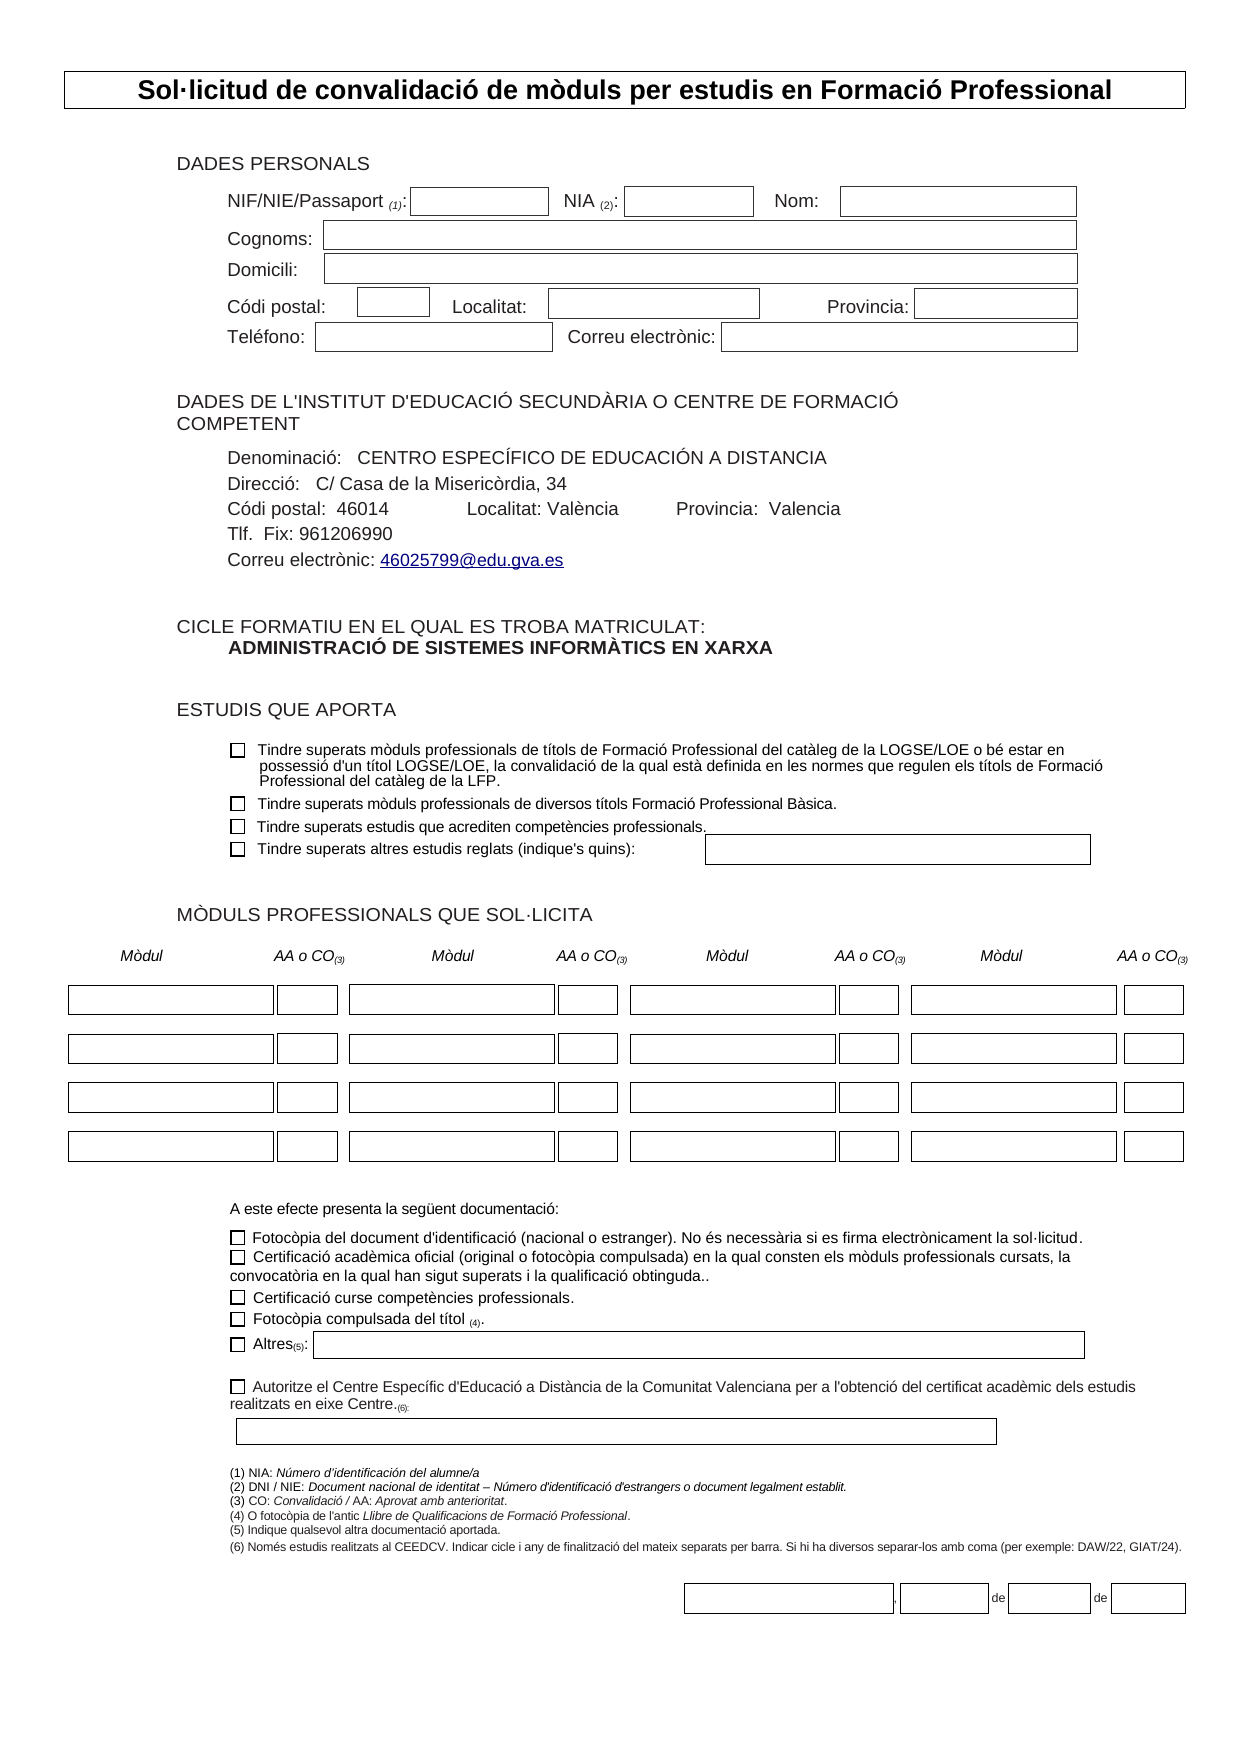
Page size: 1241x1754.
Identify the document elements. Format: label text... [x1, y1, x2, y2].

text Certificació acadèmica oficial (original o fotocòpia compulsada) en la qual consten els mòduls professionals cursats, la convocatòria en la qual han sigut superats i la qualificació obtinguda.. [229, 1248, 1138, 1285]
text (1) NIA: Número d’identificación del alumne/a [188, 1465, 1185, 1480]
text (4) O fotocòpia de l'antic Llibre de Qualificacions de Formació Professional. [188, 1508, 1185, 1523]
text Domicili: [227, 253, 324, 283]
text (5) Indique qualsevol altra documentació aportada. [188, 1523, 1185, 1537]
text [1077, 186, 1185, 216]
text NIF/NIE/Passaport (1): NIA (2): [227, 186, 624, 216]
text (3) CO: Convalidació / AA: Aprovat amb anterioritat. [188, 1494, 1185, 1508]
text [1085, 1331, 1185, 1358]
text Tindre superats estudis que acrediten competències professionals. [229, 819, 1185, 835]
text (6) Només estudis realitzats al CEEDCV. Indicar cicle i any de finalització del mateix separats per barra. Si hi ha diversos separar-los amb coma (per exemple: DAW/22, GIAT/24). [188, 1537, 1185, 1554]
text Fotocòpia del document d'identificació (nacional o estranger). No és necessària si es firma electrònicament la sol·licitud. [229, 1229, 1185, 1247]
text Autoritze el Centre Específic d'Educació a Distància de la Comunitat Valenciana per a l'obtenció del certificat acadèmic dels estudis realitzats en eixe Centre.(6): [229, 1378, 1185, 1413]
text A este efecte presenta la següent documentació: [229, 1199, 1185, 1217]
text ADMINISTRACIÓ DE SISTEMES INFORMÀTICS EN XARXA [228, 637, 1185, 658]
text Teléfono: [227, 322, 315, 351]
text Denominació: CENTRO ESPECÍFICO DE EDUCACIÓN A DISTANCIA [227, 447, 1185, 468]
text DADES DE L'INSTITUT D'EDUCACIÓ SECUNDÀRIA O CENTRE DE FORMACIÓ COMPETENT [176, 391, 943, 435]
text Tindre superats mòduls professionals de títols de Formació Professional del catàleg de la LOGSE/LOE o bé estar en possessió d'un títol LOGSE/LOE, la convalidació de la qual està definida en les normes que regulen els títols de Formació Professional del catàleg de la LFP. [229, 743, 1114, 790]
text [1077, 220, 1185, 250]
text Sol·licitud de convalidació de mòduls per estudis en Formació Professional [65, 72, 1185, 108]
text Altres(5): [229, 1331, 313, 1358]
text Correu electrònic: [553, 322, 721, 351]
text Tindre superats mòduls professionals de diversos títols Formació Professional Bàsica. [229, 796, 1185, 813]
text Códi postal: 46014 Localitat: València Provincia: Valencia [227, 498, 1185, 519]
text [1078, 253, 1185, 283]
text [64, 1589, 684, 1606]
text MÒDULS PROFESSIONALS QUE SOL·LICITA [176, 904, 878, 926]
text Nom: [754, 186, 840, 216]
text [1078, 322, 1185, 351]
text , [894, 1589, 900, 1606]
text Tindre superats altres estudis reglats (indique's quins): [229, 841, 705, 858]
text Tlf. Fix: 961206990 [227, 523, 1185, 544]
text de [989, 1589, 1008, 1606]
text Códi postal: Localitat: Provincia: [227, 287, 1185, 318]
text Certificació curse competències professionals. [229, 1288, 1185, 1306]
text (2) DNI / NIE: Document nacional de identitat – Número d'identificació d'estrangers o document legalment establit. [188, 1480, 1185, 1494]
text Correu electrònic: 46025799@edu.gva.es [227, 548, 1185, 570]
text ESTUDIS QUE APORTA [176, 699, 1185, 721]
text DADES PERSONALS [176, 153, 1185, 174]
text de [1091, 1589, 1111, 1606]
text Direcció: C/ Casa de la Misericòrdia, 34 [227, 472, 1185, 494]
text Fotocòpia compulsada del títol (4). [229, 1310, 1185, 1328]
text Cognoms: [227, 220, 323, 250]
text [1091, 841, 1185, 858]
text Mòdul AA o CO(3) Mòdul AA o CO(3) Mòdul AA o CO(3) Mòdul AA o CO(3) [58, 948, 1197, 965]
text CICLE FORMATIU EN EL QUAL ES TROBA MATRICULAT: [176, 615, 1185, 637]
